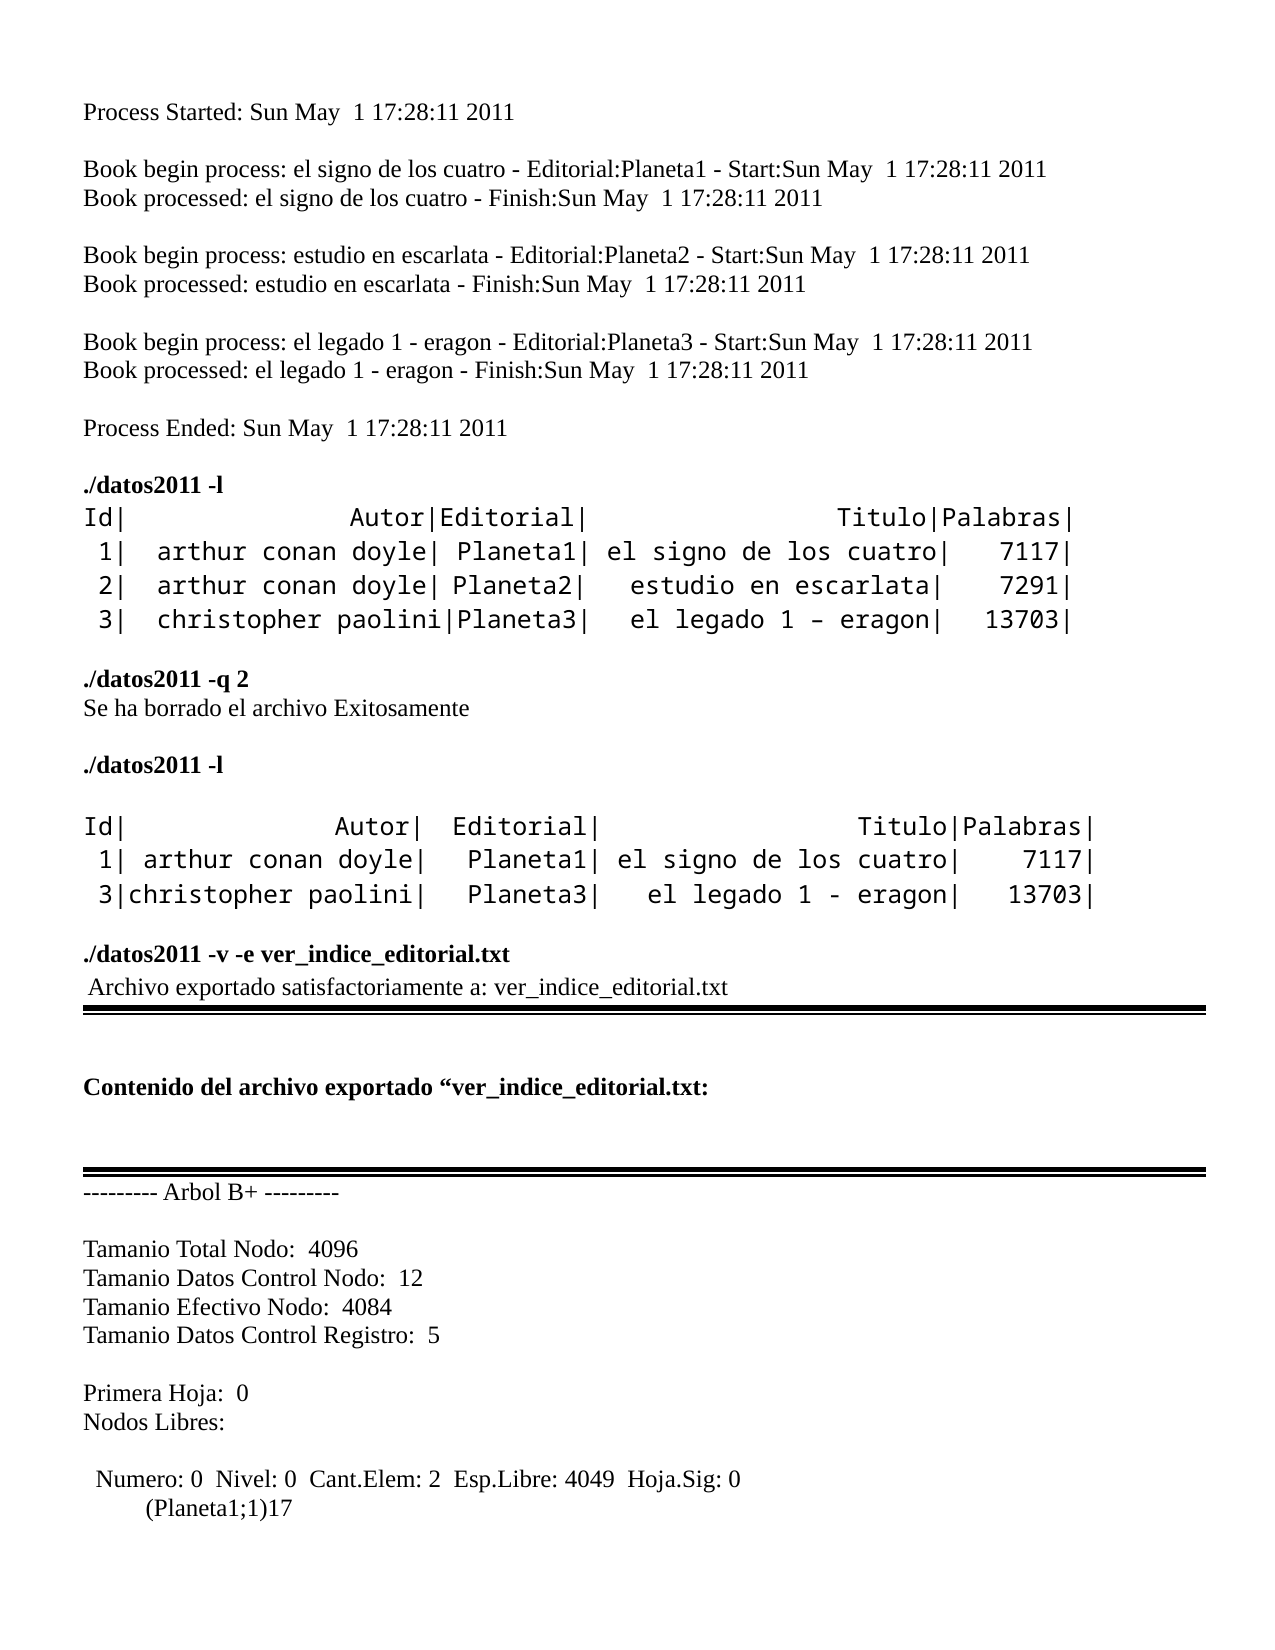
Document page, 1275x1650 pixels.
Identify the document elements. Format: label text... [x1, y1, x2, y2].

text Tamanio Total Nodo: 4096 [83, 1234, 1206, 1263]
text ./datos2011 -l [83, 751, 1206, 779]
text Process Started: Sun May 1 17:28:11 2011 [83, 97, 1206, 126]
text 3|christopher paolini| Planeta3| el legado 1 - eragon| 13703| [83, 876, 1206, 910]
text Book begin process: estudio en escarlata - Editorial:Planeta2 - Start:Sun May 1 17:28:11 2011 [83, 241, 1206, 269]
text Book begin process: el legado 1 - eragon - Editorial:Planeta3 - Start:Sun May 1 17:28:11 2011 [83, 327, 1206, 356]
text Tamanio Efectivo Nodo: 4084 [83, 1292, 1206, 1320]
text --------- Arbol B+ --------- [83, 1177, 1206, 1205]
text Numero: 0 Nivel: 0 Cant.Elem: 2 Esp.Libre: 4049 Hoja.Sig: 0 [83, 1464, 1206, 1493]
text 3| christopher paolini|Planeta3| el legado 1 – eragon| 13703| [83, 602, 1206, 636]
text 2| arthur conan doyle| Planeta2| estudio en escarlata| 7291| [83, 567, 1206, 602]
text ./datos2011 -q 2 [83, 664, 1206, 693]
text 1| arthur conan doyle| Planeta1| el signo de los cuatro| 7117| [83, 842, 1206, 876]
text Id| Autor| Editorial| Titulo|Palabras| [83, 808, 1206, 842]
text Tamanio Datos Control Registro: 5 [83, 1320, 1206, 1349]
text Book processed: el signo de los cuatro - Finish:Sun May 1 17:28:11 2011 [83, 183, 1206, 212]
text Se ha borrado el archivo Exitosamente [83, 693, 1206, 722]
text Book begin process: el signo de los cuatro - Editorial:Planeta1 - Start:Sun May 1 17:28:11 2011 [83, 154, 1206, 183]
text Process Ended: Sun May 1 17:28:11 2011 [83, 413, 1206, 442]
text Book processed: estudio en escarlata - Finish:Sun May 1 17:28:11 2011 [83, 269, 1206, 298]
text Primera Hoja: 0 [83, 1378, 1206, 1407]
text 1| arthur conan doyle| Planeta1| el signo de los cuatro| 7117| [83, 533, 1206, 567]
text Archivo exportado satisfactoriamente a: ver_indice_editorial.txt [83, 968, 1206, 1005]
text Book processed: el legado 1 - eragon - Finish:Sun May 1 17:28:11 2011 [83, 356, 1206, 384]
text Contenido del archivo exportado “ver_indice_editorial.txt: [83, 1072, 1206, 1101]
text Tamanio Datos Control Nodo: 12 [83, 1263, 1206, 1292]
text Nodos Libres: [83, 1407, 1206, 1435]
text Id| Autor|Editorial| Titulo|Palabras| [83, 499, 1206, 533]
text (Planeta1;1)17 [83, 1493, 1206, 1522]
text ./datos2011 -v -e ver_indice_editorial.txt [83, 939, 1206, 968]
text ./datos2011 -l [83, 471, 1206, 499]
